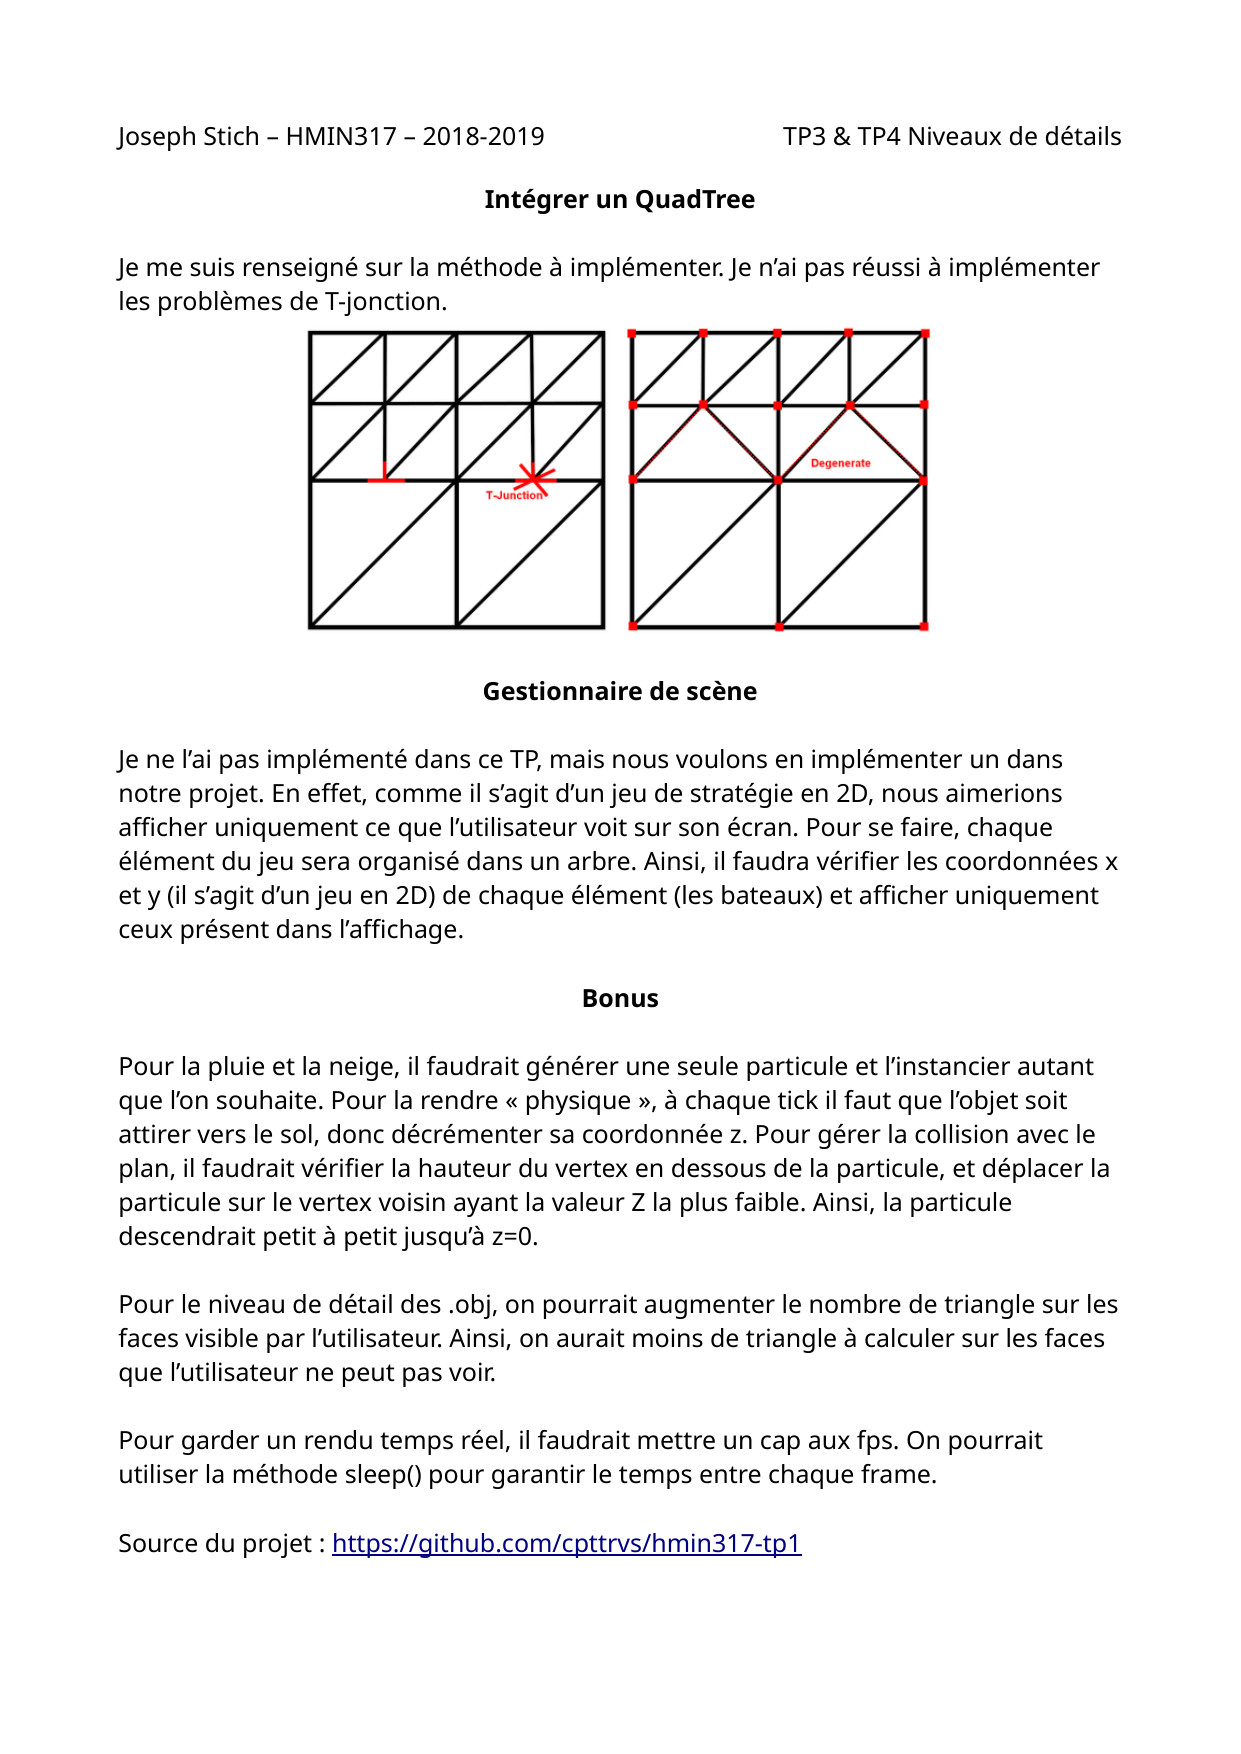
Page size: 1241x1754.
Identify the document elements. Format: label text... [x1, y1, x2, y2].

text Intégrer un QuadTree [118, 182, 1122, 216]
text Pour garder un rendu temps réel, il faudrait mettre un cap aux fps. On pourrait utiliser la méthode sleep() pour garantir le temps entre chaque frame. [118, 1423, 1122, 1491]
text Pour la pluie et la neige, il faudrait générer une seule particule et l’instancier autant que l’on souhaite. Pour la rendre « physique », à chaque tick il faut que l’objet soit attirer vers le sol, donc décrémenter sa coordonnée z. Pour gérer la collision avec le plan, il faudrait vérifier la hauteur du vertex en dessous de la particule, et déplacer la particule sur le vertex voisin ayant la valeur Z la plus faible. Ainsi, la particule descendrait petit à petit jusqu’à z=0. [118, 1048, 1122, 1253]
text Je ne l’ai pas implémenté dans ce TP, mais nous voulons en implémenter un dans notre projet. En effet, comme il s’agit d’un jeu de stratégie en 2D, nous aimerions afficher uniquement ce que l’utilisateur voit sur son écran. Pour se faire, chaque élément du jeu sera organisé dans un arbre. Ainsi, il faudra vérifier les coordonnées x et y (il s’agit d’un jeu en 2D) de chaque élément (les bateaux) et afficher uniquement ceux présent dans l’affichage. [118, 742, 1122, 946]
text Bonus [118, 980, 1122, 1014]
text Source du projet : https://github.com/cpttrvs/hmin317-tp1 [118, 1525, 1122, 1559]
picture [296, 317, 944, 640]
text Je me suis renseigné sur la méthode à implémenter. Je n’ai pas réussi à implémenter les problèmes de T-jonction. [118, 250, 1122, 318]
text Gestionnaire de scène [118, 674, 1122, 708]
text Pour le niveau de détail des .obj, on pourrait augmenter le nombre de triangle sur les faces visible par l’utilisateur. Ainsi, on aurait moins de triangle à calculer sur les faces que l’utilisateur ne peut pas voir. [118, 1287, 1122, 1389]
